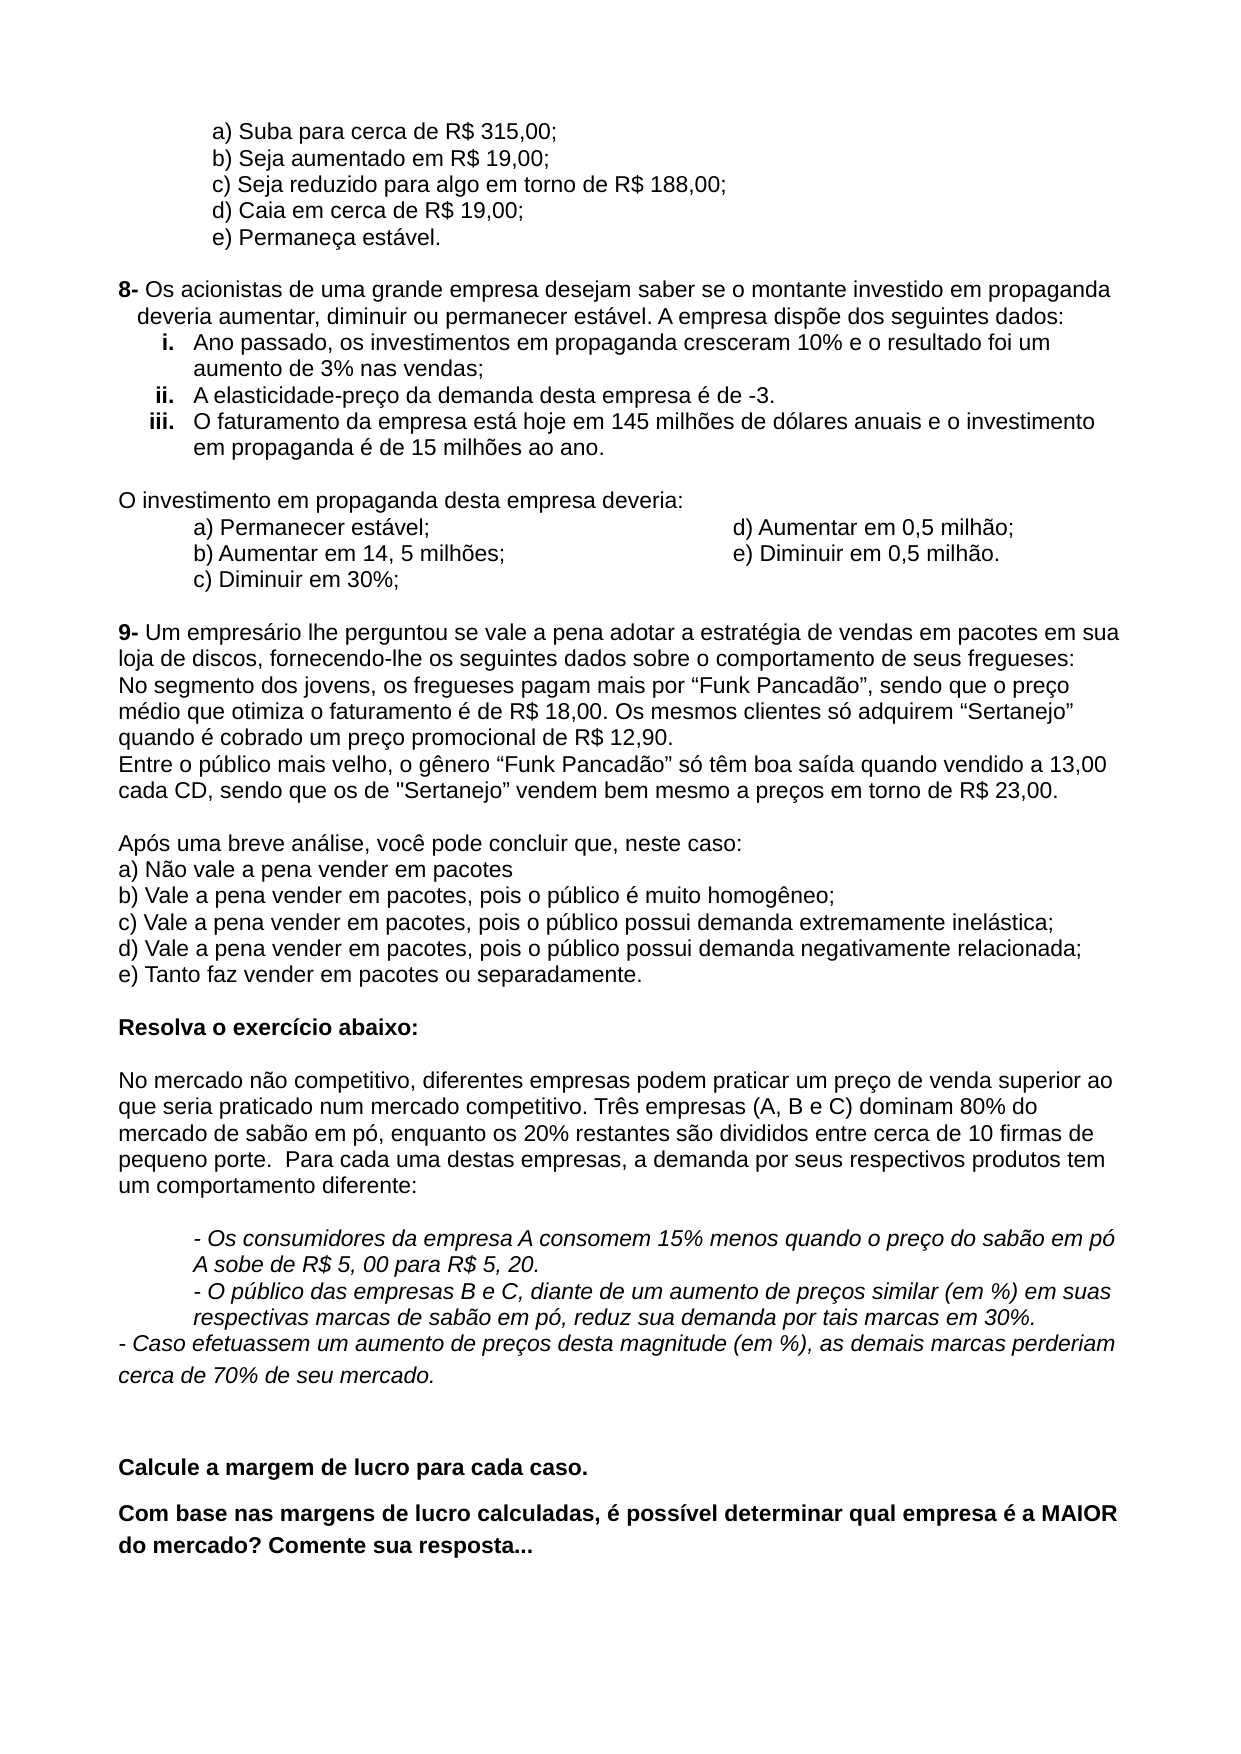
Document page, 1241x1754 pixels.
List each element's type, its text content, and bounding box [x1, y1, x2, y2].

list O faturamento da empresa está hoje em 145 milhões de dólares anuais e o investimento em propaganda é de 15 milhões ao ano. [174, 408, 1122, 461]
list d) Caia em cerca de R$ 19,00; [174, 197, 1122, 223]
text c) Vale a pena vender em pacotes, pois o público possui demanda extremamente inelástica; [118, 909, 1122, 935]
list c) Seja reduzido para algo em torno de R$ 188,00; [174, 171, 1122, 197]
text d) Vale a pena vender em pacotes, pois o público possui demanda negativamente relacionada; [118, 935, 1122, 961]
list b) Seja aumentado em R$ 19,00; [174, 144, 1122, 171]
text No segmento dos jovens, os fregueses pagam mais por “Funk Pancadão”, sendo que o preço médio que otimiza o faturamento é de R$ 18,00. Os mesmos clientes só adquirem “Sertanejo” quando é cobrado um preço promocional de R$ 12,90. [118, 672, 1122, 751]
list e) Permaneça estável. [174, 223, 1122, 250]
list d) Aumentar em 0,5 milhão; [695, 513, 1122, 540]
list a) Suba para cerca de R$ 315,00; [174, 118, 1122, 144]
list a) Permanecer estável; [156, 513, 583, 540]
list Ano passado, os investimentos em propaganda cresceram 10% e o resultado foi um aumento de 3% nas vendas; [174, 329, 1122, 382]
text - Caso efetuassem um aumento de preços desta magnitude (em %), as demais marcas perderiam cerca de 70% de seu mercado. [118, 1330, 1122, 1388]
text No mercado não competitivo, diferentes empresas podem praticar um preço de venda superior ao que seria praticado num mercado competitivo. Três empresas (A, B e C) dominam 80% do mercado de sabão em pó, enquanto os 20% restantes são divididos entre cerca de 10 firmas de pequeno porte. Para cada uma destas empresas, a demanda por seus respectivos produtos tem um comportamento diferente: [118, 1067, 1122, 1199]
text Com base nas margens de lucro calculadas, é possível determinar qual empresa é a MAIOR do mercado? Comente sua resposta... [118, 1500, 1122, 1558]
text a) Não vale a pena vender em pacotes [118, 856, 1122, 882]
text e) Tanto faz vender em pacotes ou separadamente. [118, 961, 1122, 988]
list A elasticidade-preço da demanda desta empresa é de -3. [174, 382, 1122, 408]
text O investimento em propaganda desta empresa deveria: [118, 487, 1122, 513]
text 9- Um empresário lhe perguntou se vale a pena adotar a estratégia de vendas em pacotes em sua loja de discos, fornecendo-lhe os seguintes dados sobre o comportamento de seus fregueses: [118, 619, 1122, 672]
text - Os consumidores da empresa A consomem 15% menos quando o preço do sabão em pó A sobe de R$ 5, 00 para R$ 5, 20. [193, 1225, 1122, 1278]
text - O público das empresas B e C, diante de um aumento de preços similar (em %) em suas respectivas marcas de sabão em pó, reduz sua demanda por tais marcas em 30%. [193, 1278, 1122, 1330]
text Resolva o exercício abaixo: [118, 1014, 1122, 1041]
text Entre o público mais velho, o gênero “Funk Pancadão” só têm boa saída quando vendido a 13,00 cada CD, sendo que os de "Sertanejo” vendem bem mesmo a preços em torno de R$ 23,00. [118, 751, 1122, 803]
list b) Aumentar em 14, 5 milhões; [156, 540, 583, 566]
text 8- Os acionistas de uma grande empresa desejam saber se o montante investido em propaganda deveria aumentar, diminuir ou permanecer estável. A empresa dispõe dos seguintes dados: [118, 276, 1122, 329]
list c) Diminuir em 30%; [156, 566, 583, 592]
text b) Vale a pena vender em pacotes, pois o público é muito homogêneo; [118, 882, 1122, 909]
text Após uma breve análise, você pode concluir que, neste caso: [118, 830, 1122, 856]
text Calcule a margem de lucro para cada caso. [118, 1454, 1122, 1481]
list e) Diminuir em 0,5 milhão. [695, 540, 1122, 566]
